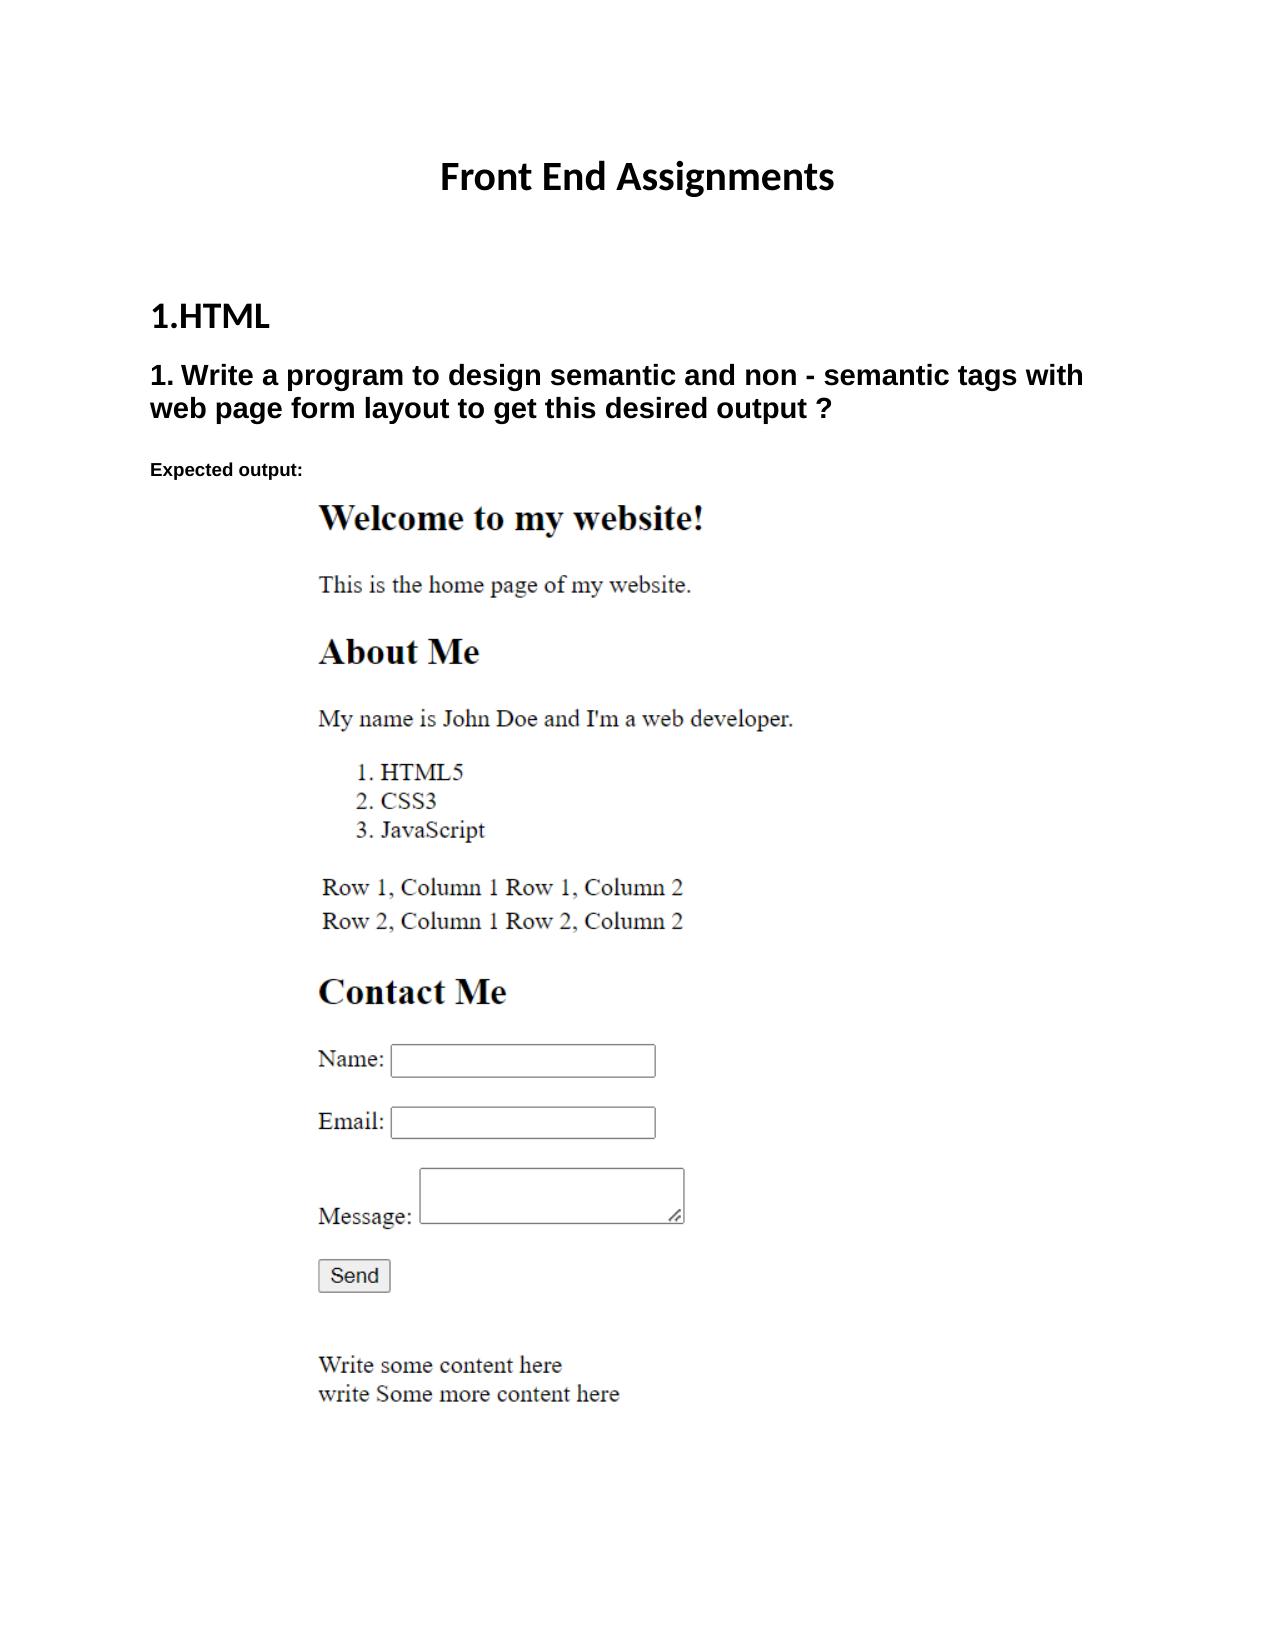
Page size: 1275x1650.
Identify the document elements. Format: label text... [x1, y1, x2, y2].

text Expected output: [150, 458, 1125, 480]
text 1.HTML [150, 292, 1125, 338]
text Front End Assignments [150, 150, 1125, 201]
text 1. Write a program to design semantic and non - semantic tags with web page form layout to get this desired output ? [150, 358, 1125, 425]
